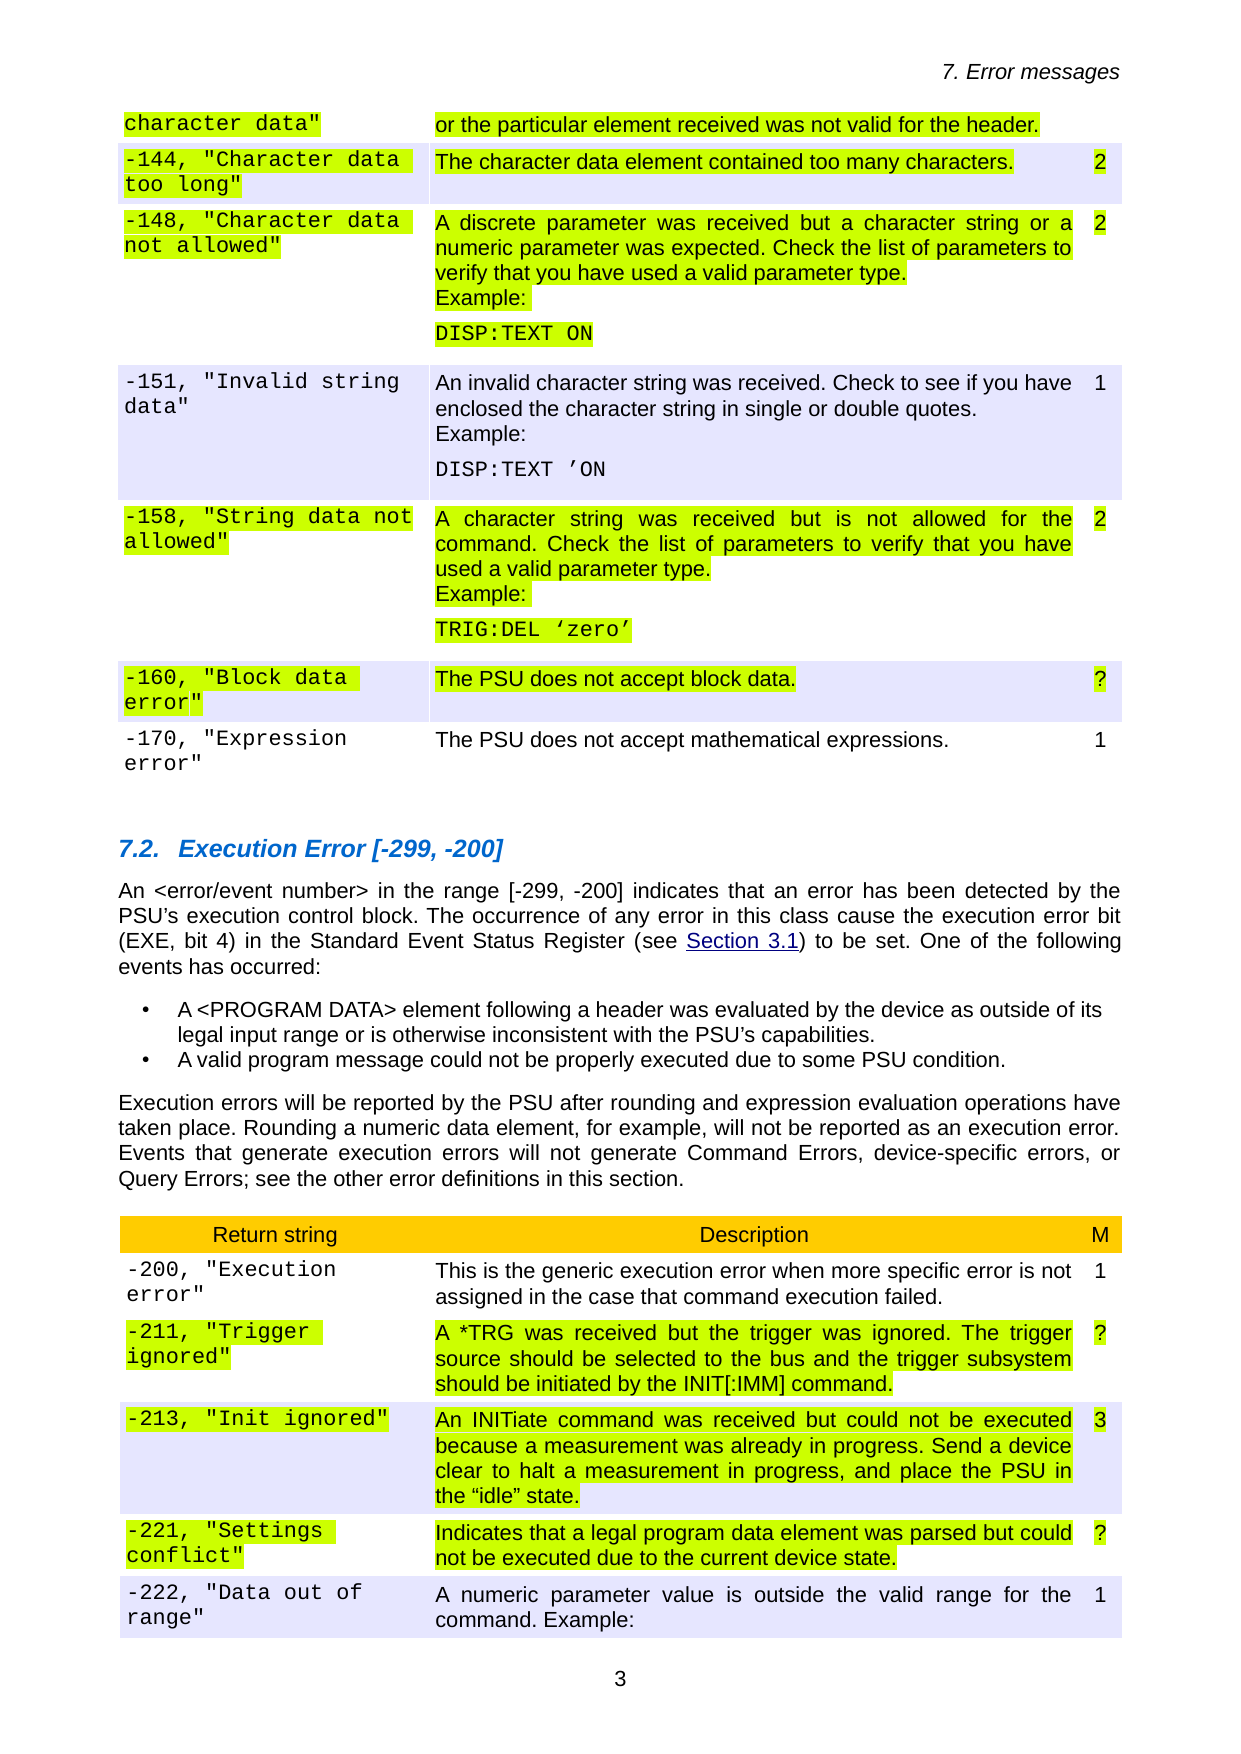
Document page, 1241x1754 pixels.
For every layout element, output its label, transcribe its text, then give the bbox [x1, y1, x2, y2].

table_cell -213, "Init ignored" [120, 1402, 429, 1514]
table_cell -170, "Expression error" [118, 722, 429, 783]
table_header M [1079, 1216, 1122, 1253]
list A <PROGRAM DATA> element following a header was evaluated by the device as outside of its legal input range or is otherwise inconsistent with the PSU’s capabilities. [142, 997, 1110, 1047]
text Execution errors will be reported by the PSU after rounding and expression evaluation operations have taken place. Rounding a numeric data element, for example, will not be reported as an execution error. Events that generate execution errors will not generate Command Errors, device-specific errors, or Query Errors; see the other error definitions in this section. [118, 1090, 1122, 1191]
subtitle Execution Error [-299, -200] [118, 834, 1122, 863]
table_cell -144, "Character data too long" [118, 143, 429, 204]
table_cell 1 [1079, 1576, 1122, 1638]
table_cell -221, "Settings conflict" [120, 1514, 429, 1576]
table_cell character data" [118, 106, 429, 143]
table_cell 2 [1079, 500, 1122, 661]
table_cell 1 [1079, 1253, 1122, 1314]
table_cell -151, "Invalid string data" [118, 365, 429, 500]
table_cell -158, "String data not allowed" [118, 500, 429, 661]
table_cell or the particular element received was not valid for the header. [430, 106, 1079, 143]
table_cell [1079, 106, 1122, 143]
table_cell This is the generic execution error when more specific error is not assigned in the case that command execution failed. [429, 1253, 1079, 1314]
table_cell An invalid character string was received. Check to see if you have enclosed the character string in single or double quotes. Example: DISP:TEXT ’ON [430, 365, 1079, 500]
table_cell 1 [1079, 365, 1122, 500]
table_cell 3 [1079, 1402, 1122, 1514]
table_header Description [429, 1216, 1079, 1253]
table_cell 1 [1079, 722, 1122, 783]
table_cell ? [1079, 1514, 1122, 1576]
table_cell -160, "Block data error" [118, 661, 429, 722]
table_cell 2 [1079, 204, 1122, 364]
list A valid program message could not be properly executed due to some PSU condition. [142, 1047, 1110, 1072]
table_cell A numeric parameter value is outside the valid range for the command. Example: [429, 1576, 1079, 1638]
table_cell An INITiate command was received but could not be executed because a measurement was already in progress. Send a device clear to halt a measurement in progress, and place the PSU in the “idle” state. [429, 1402, 1079, 1514]
table_header Return string [120, 1216, 429, 1253]
table_cell A discrete parameter was received but a character string or a numeric parameter was expected. Check the list of parameters to verify that you have used a valid parameter type. Example: DISP:TEXT ON [430, 204, 1079, 364]
table_cell ? [1079, 661, 1122, 722]
text An <error/event number> in the range [-299, -200] indicates that an error has been detected by the PSU’s execution control block. The occurrence of any error in this class cause the execution error bit (EXE, bit 4) in the Standard Event Status Register (see Section 3.1) to be set. One of the following events has occurred: [118, 878, 1122, 979]
table_cell The PSU does not accept mathematical expressions. [430, 722, 1079, 783]
table_cell The PSU does not accept block data. [430, 661, 1079, 722]
table_cell A *TRG was received but the trigger was ignored. The trigger source should be selected to the bus and the trigger subsystem should be initiated by the INIT[:IMM] command. [429, 1315, 1079, 1402]
table_cell -148, "Character data not allowed" [118, 204, 429, 364]
table_cell The character data element contained too many characters. [430, 143, 1079, 204]
table_cell A character string was received but is not allowed for the command. Check the list of parameters to verify that you have used a valid parameter type. Example: TRIG:DEL ‘zero’ [430, 500, 1079, 661]
table_cell -211, "Trigger ignored" [120, 1315, 429, 1402]
table_cell Indicates that a legal program data element was parsed but could not be executed due to the current device state. [429, 1514, 1079, 1576]
table_cell -222, "Data out of range" [120, 1576, 429, 1638]
table_cell -200, "Execution error" [120, 1253, 429, 1314]
table_cell 2 [1079, 143, 1122, 204]
table_cell ? [1079, 1315, 1122, 1402]
